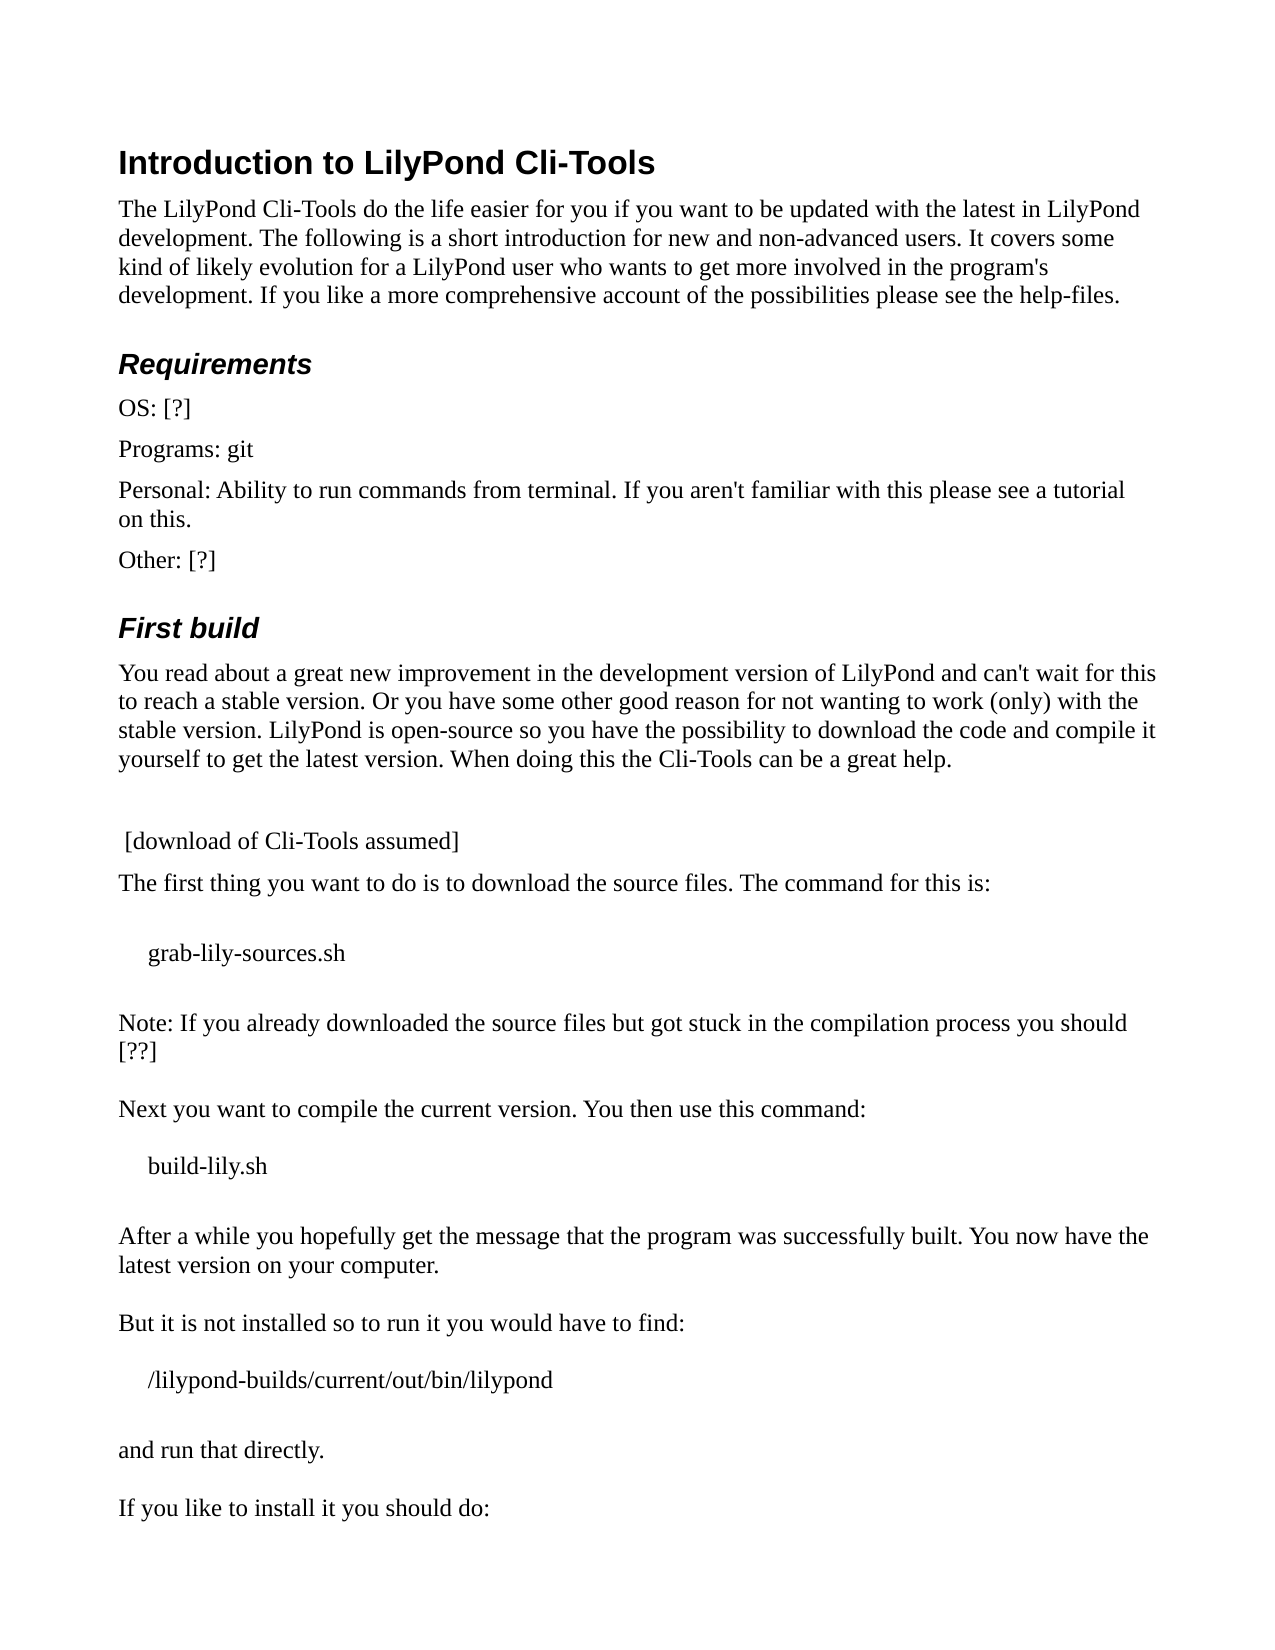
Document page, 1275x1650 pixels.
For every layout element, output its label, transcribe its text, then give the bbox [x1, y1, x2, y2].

text [download of Cli-Tools assumed] [118, 826, 1157, 855]
text build-lily.sh [118, 1151, 1157, 1180]
text If you like to install it you should do: [118, 1493, 1157, 1521]
text Note: If you already downloaded the source files but got stuck in the compilation process you should [??] [118, 1008, 1157, 1065]
text The first thing you want to do is to download the source files. The command for this is: [118, 868, 1157, 896]
text /lilypond-builds/current/out/bin/lilypond [118, 1365, 1157, 1394]
subtitle Requirements [118, 347, 1157, 380]
text Programs: git [118, 434, 1157, 463]
text grab-lily-sources.sh [118, 938, 1157, 966]
text But it is not installed so to run it you would have to find: [118, 1308, 1157, 1336]
text and run that directly. [118, 1435, 1157, 1464]
text The LilyPond Cli-Tools do the life easier for you if you want to be updated with the latest in LilyPond development. The following is a short introduction for new and non-advanced users. It covers some kind of likely evolution for a LilyPond user who wants to get more involved in the program's development. If you like a more comprehensive account of the possibilities please see the help-files. [118, 194, 1157, 309]
text Other: [?] [118, 545, 1157, 574]
text Next you want to compile the current version. You then use this command: [118, 1094, 1157, 1123]
text You read about a great new improvement in the development version of LilyPond and can't wait for this to reach a stable version. Or you have some other good reason for not wanting to work (only) with the stable version. LilyPond is open-source so you have the possibility to download the code and compile it yourself to get the latest version. When doing this the Cli-Tools can be a great help. [118, 658, 1157, 773]
text After a while you hopefully get the message that the program was successfully built. You now have the latest version on your computer. [118, 1221, 1157, 1279]
subtitle First build [118, 612, 1157, 645]
text OS: [?] [118, 393, 1157, 422]
subtitle Introduction to LilyPond Cli-Tools [118, 143, 1157, 182]
text Personal: Ability to run commands from terminal. If you aren't familiar with this please see a tutorial on this. [118, 475, 1157, 533]
